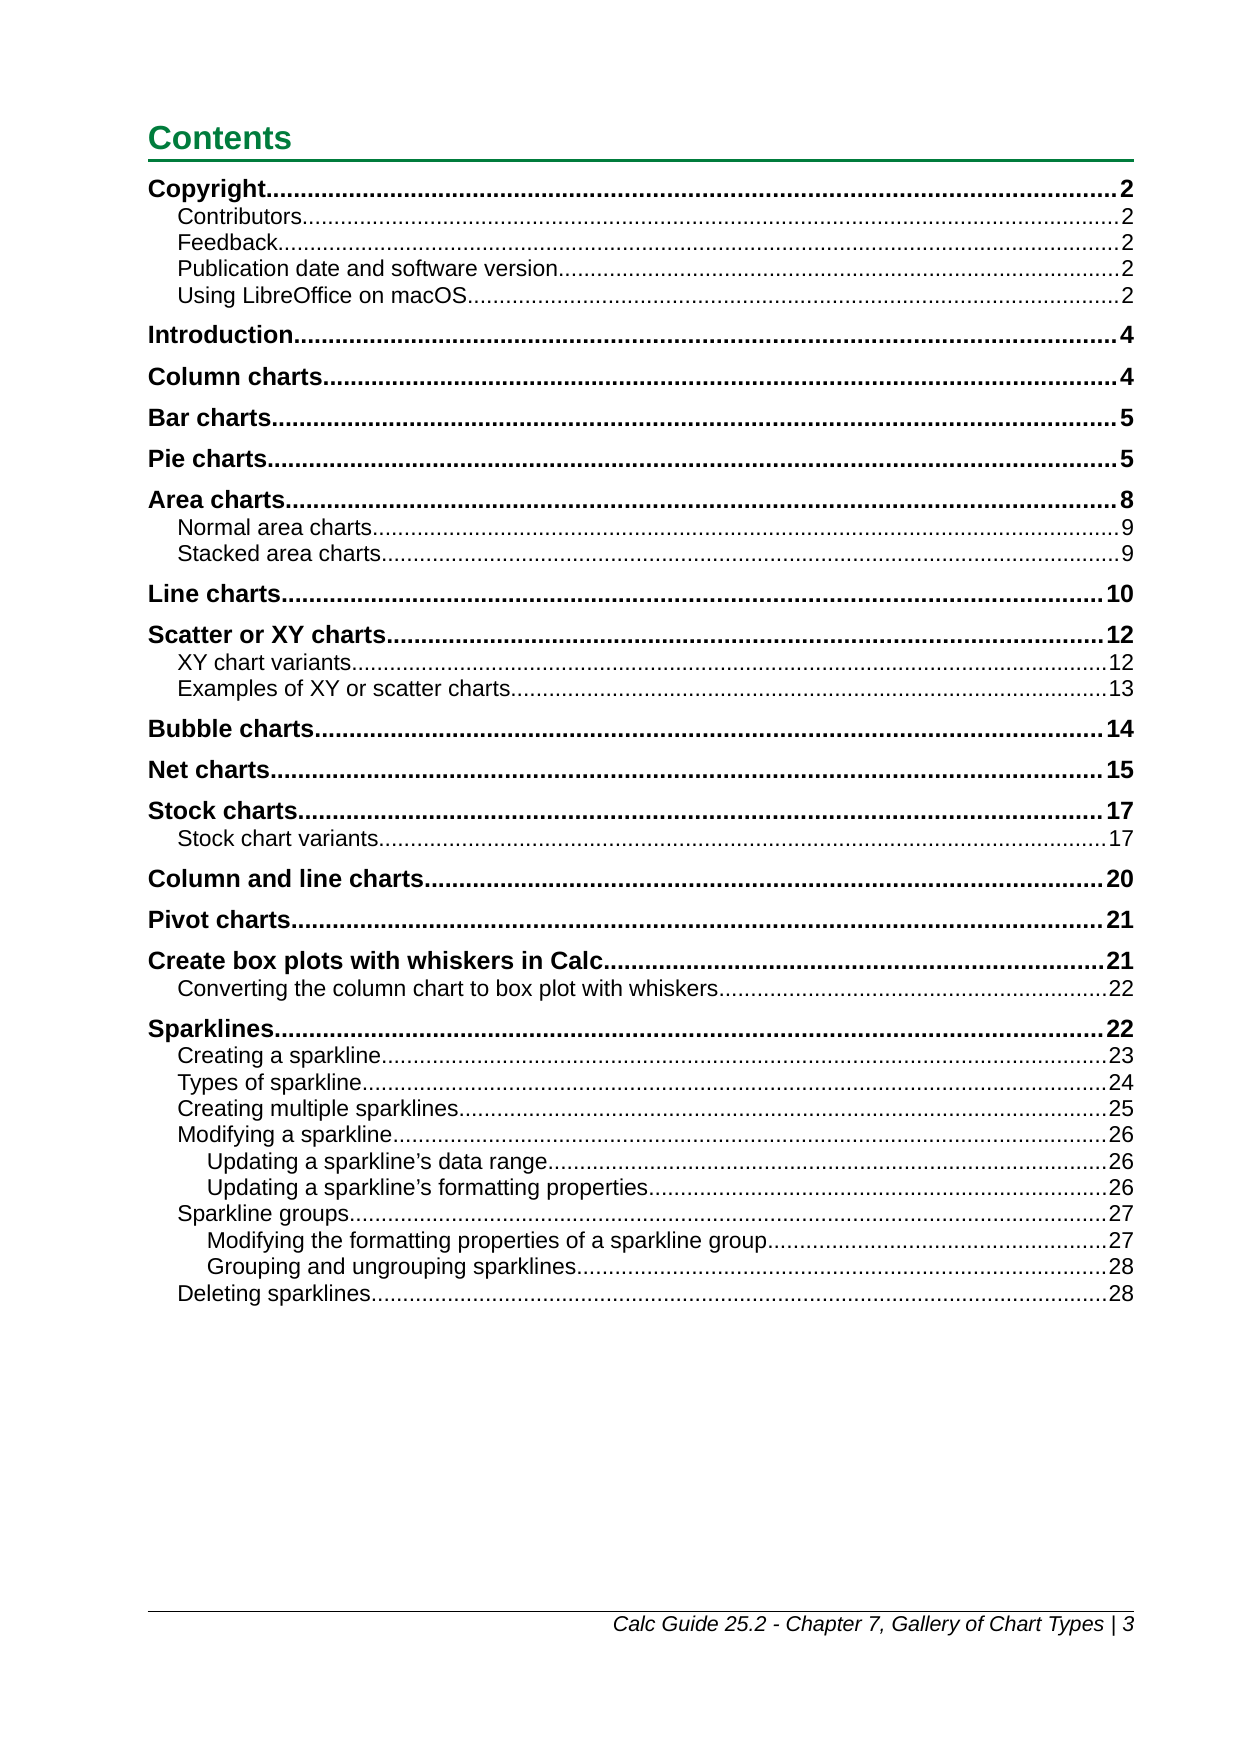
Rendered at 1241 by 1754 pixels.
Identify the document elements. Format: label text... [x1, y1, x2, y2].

text Pie charts 5 [148, 444, 1134, 473]
text Copyright 2 [148, 174, 1134, 203]
text Column and line charts 20 [148, 864, 1134, 892]
text Creating multiple sparklines 25 [177, 1095, 1134, 1121]
text Create box plots with whiskers in Calc 21 [148, 946, 1134, 975]
text Modifying the formatting properties of a sparkline group 27 [207, 1227, 1134, 1253]
text Introduction 4 [148, 321, 1134, 349]
text Types of sparkline 24 [177, 1069, 1134, 1095]
text Grouping and ungrouping sparklines 28 [207, 1253, 1134, 1279]
text Creating a sparkline 23 [177, 1042, 1134, 1069]
text Publication date and software version 2 [177, 255, 1134, 282]
text Examples of XY or scatter charts 13 [177, 675, 1134, 702]
text Converting the column chart to box plot with whiskers 22 [177, 975, 1134, 1001]
text Updating a sparkline’s data range 26 [207, 1148, 1134, 1174]
text Using LibreOffice on macOS 2 [177, 282, 1134, 308]
text Scatter or XY charts 12 [148, 620, 1134, 649]
text Feedback 2 [177, 229, 1134, 255]
text Modifying a sparkline 26 [177, 1121, 1134, 1148]
text Updating a sparkline’s formatting properties 26 [207, 1174, 1134, 1200]
text XY chart variants 12 [177, 649, 1134, 675]
text Bar charts 5 [148, 403, 1134, 432]
text Sparklines 22 [148, 1013, 1134, 1042]
text Contributors 2 [177, 203, 1134, 229]
text Normal area charts 9 [177, 514, 1134, 540]
text Stock chart variants 17 [177, 825, 1134, 851]
text Sparkline groups 27 [177, 1200, 1134, 1227]
text Bubble charts 14 [148, 714, 1134, 743]
text Pivot charts 21 [148, 905, 1134, 934]
text Deleting sparklines 28 [177, 1279, 1134, 1306]
text Line charts 10 [148, 579, 1134, 608]
text Area charts 8 [148, 485, 1134, 514]
text Net charts 15 [148, 755, 1134, 784]
text Column charts 4 [148, 362, 1134, 390]
text Stacked area charts 9 [177, 540, 1134, 567]
text Stock charts 17 [148, 796, 1134, 825]
subtitle Contents [148, 118, 1134, 159]
